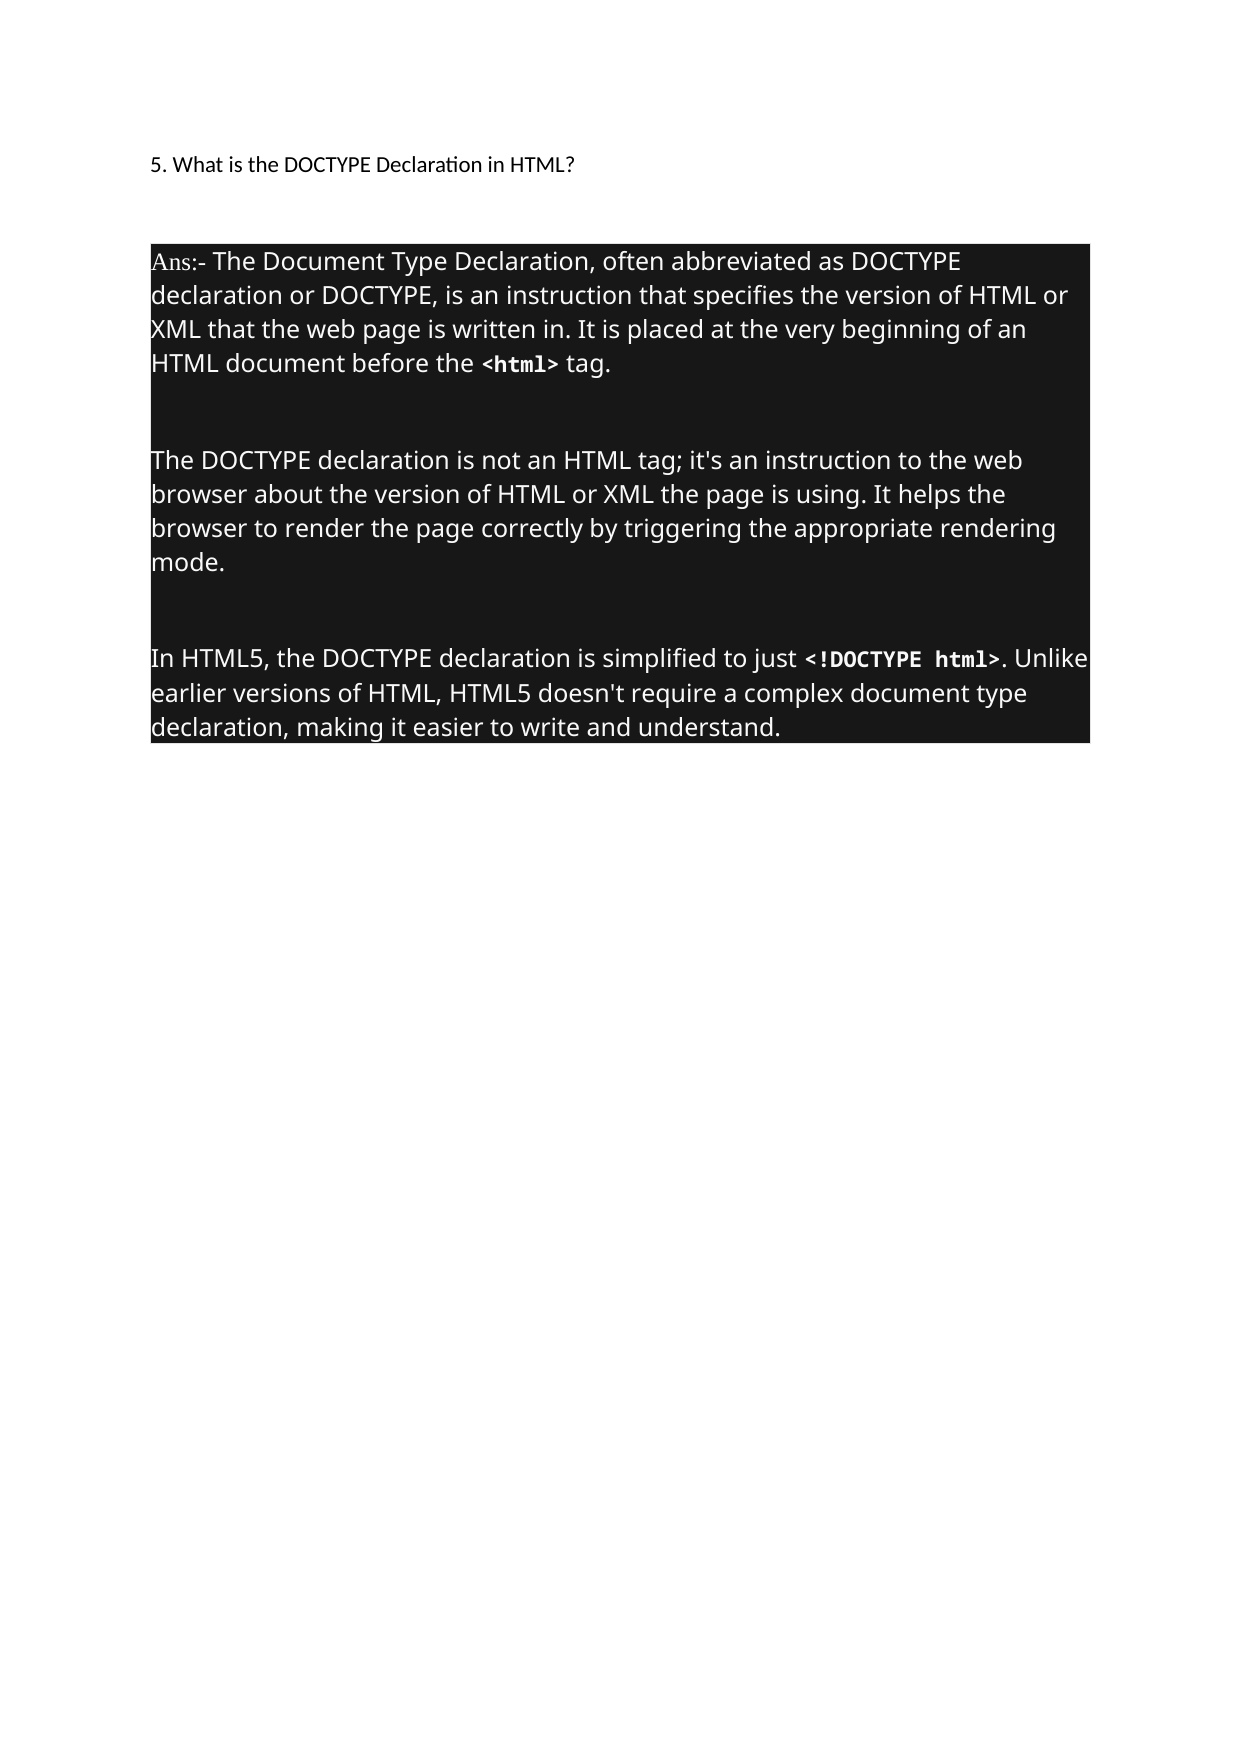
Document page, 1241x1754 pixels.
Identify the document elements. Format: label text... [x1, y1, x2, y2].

text Ans:- The Document Type Declaration, often abbreviated as DOCTYPE declaration or DOCTYPE, is an instruction that specifies the version of HTML or XML that the web page is written in. It is placed at the very beginning of an HTML document before the <html> tag. [151, 244, 1090, 380]
text The DOCTYPE declaration is not an HTML tag; it's an instruction to the web browser about the version of HTML or XML the page is using. It helps the browser to render the page correctly by triggering the appropriate rendering mode. [151, 442, 1090, 579]
text In HTML5, the DOCTYPE declaration is simplified to just <!DOCTYPE html>. Unlike earlier versions of HTML, HTML5 doesn't require a complex document type declaration, making it easier to write and understand. [151, 641, 1090, 743]
text 5. What is the DOCTYPE Declaration in HTML? [150, 150, 1090, 178]
